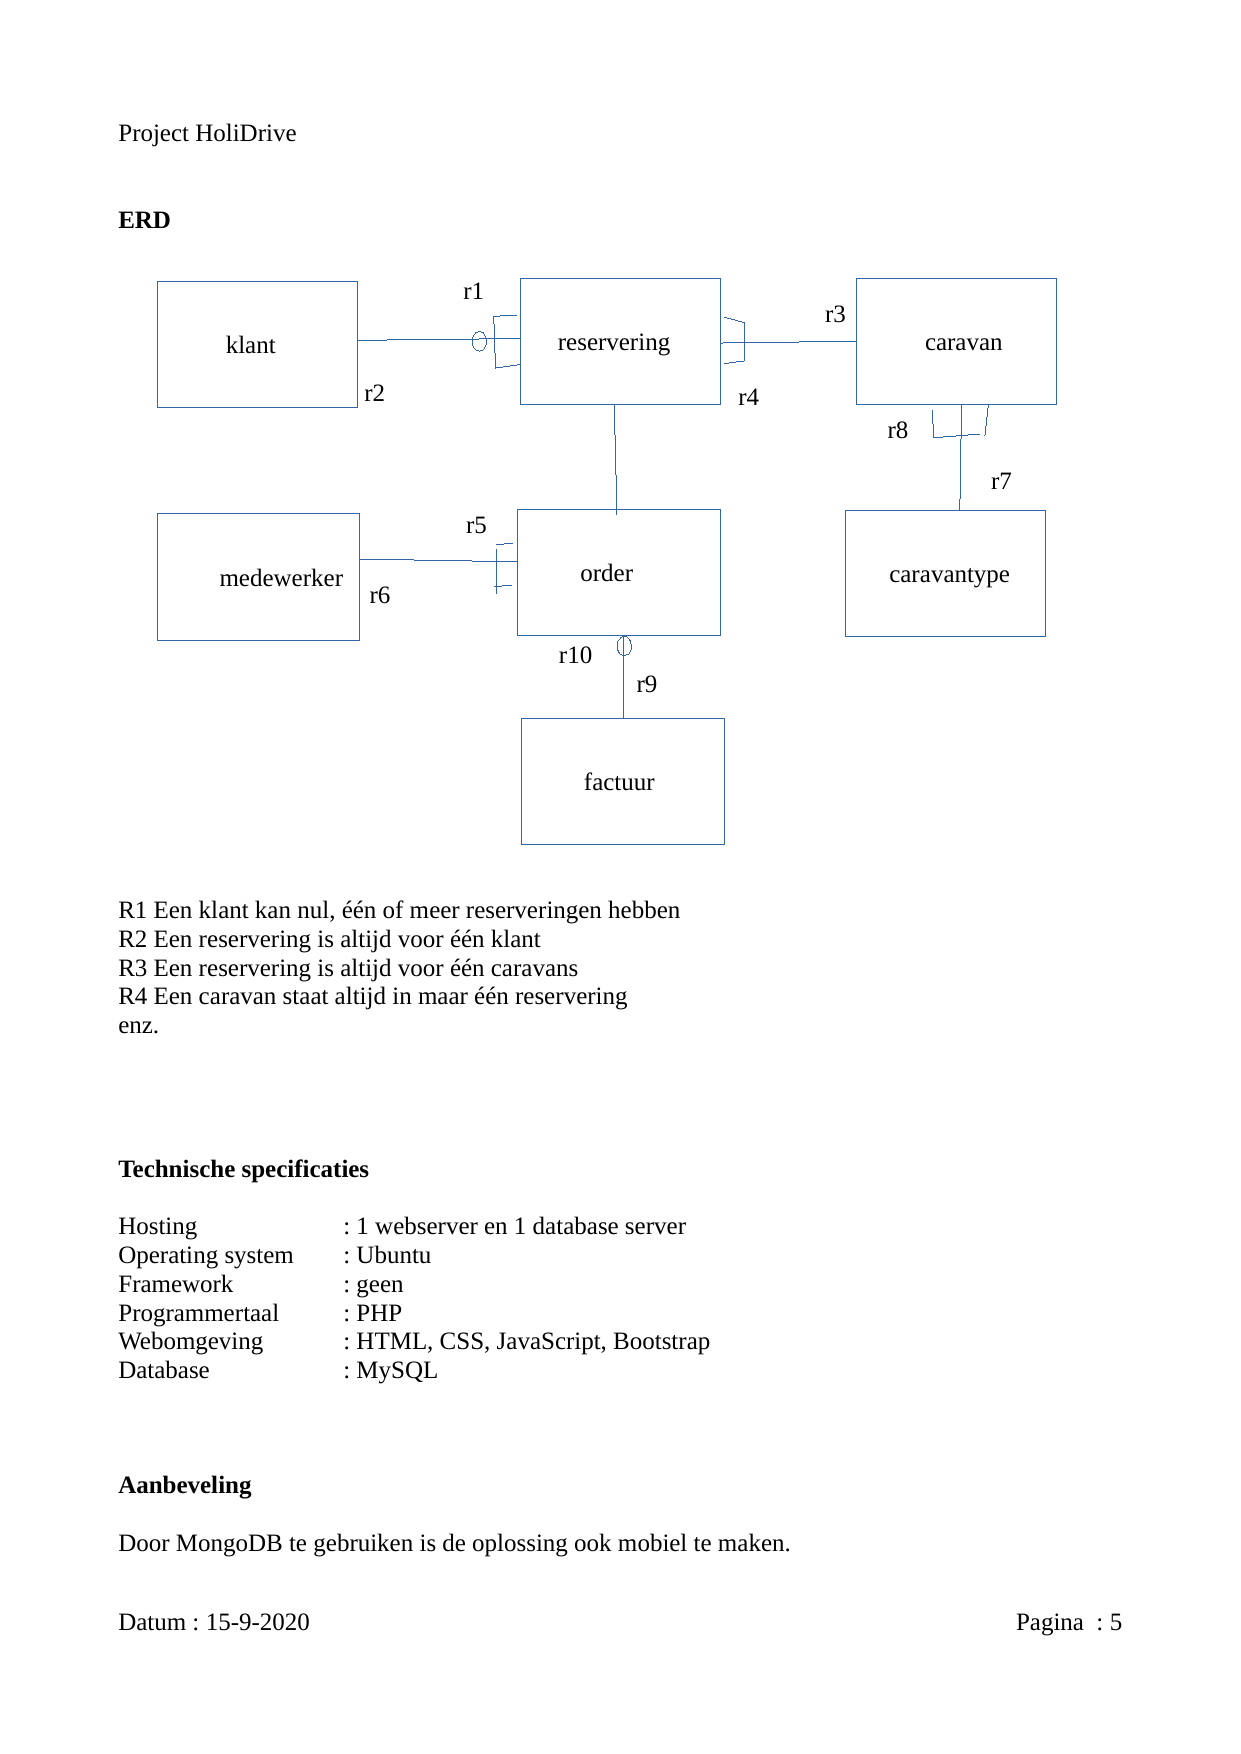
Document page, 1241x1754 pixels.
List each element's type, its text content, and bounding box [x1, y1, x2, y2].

text R3 Een reservering is altijd voor één caravans [118, 953, 1122, 981]
text Operating system : Ubuntu [118, 1240, 1122, 1269]
text Aanbeveling [118, 1470, 1122, 1499]
text Framework : geen [118, 1269, 1122, 1298]
text ERD [118, 205, 1122, 234]
text R1 Een klant kan nul, één of meer reserveringen hebben [118, 895, 1122, 924]
text R4 Een caravan staat altijd in maar één reservering [118, 981, 1122, 1010]
text enz. [118, 1010, 1122, 1039]
text Database : MySQL [118, 1355, 1122, 1384]
text R2 Een reservering is altijd voor één klant [118, 924, 1122, 953]
text Door MongoDB te gebruiken is de oplossing ook mobiel te maken. [118, 1528, 1122, 1556]
text Technische specificaties [118, 1154, 1122, 1211]
text Programmertaal : PHP [118, 1298, 1122, 1326]
text Hosting : 1 webserver en 1 database server [118, 1211, 1122, 1240]
text Webomgeving : HTML, CSS, JavaScript, Bootstrap [118, 1326, 1122, 1355]
